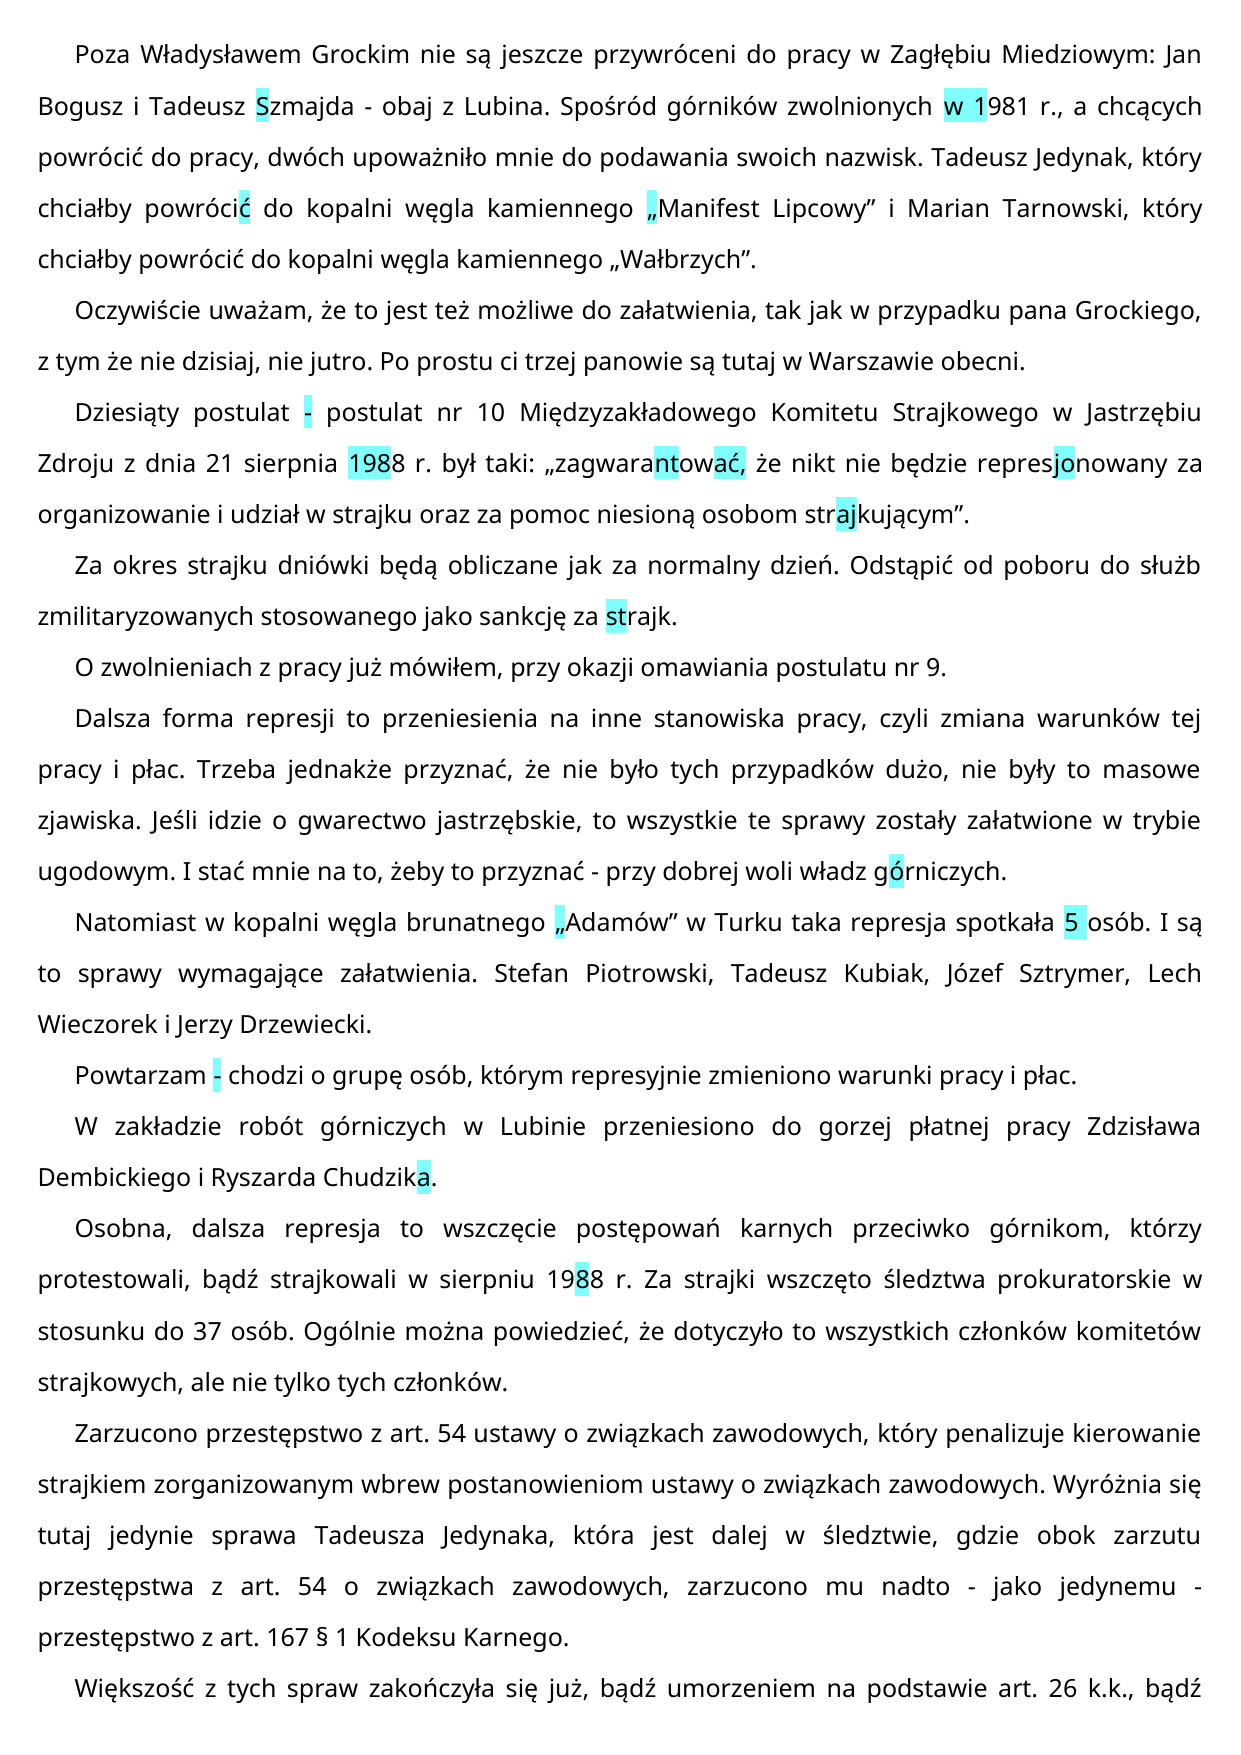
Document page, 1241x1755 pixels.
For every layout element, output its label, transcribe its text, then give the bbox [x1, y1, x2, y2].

text Większość z tych spraw zakończyła się już, bądź umorzeniem na podstawie art. 26 k.k., bądź [37, 1671, 1203, 1704]
text Poza Władysławem Grockim nie są jeszcze przywróceni do pracy w Zagłębiu Miedziowym: Jan Bogusz i Tadeusz Szmajda - obaj z Lubina. Spośród górników zwolnionych w 1981 r., a chcących powrócić do pracy, dwóch upoważniło mnie do podawania swoich nazwisk. Tadeusz Jedynak, który chciałby powrócić do kopalni węgla kamiennego „Manifest Lipcowy” i Marian Tarnowski, który chciałby powrócić do kopalni węgla kamiennego „Wałbrzych”. [37, 37, 1203, 275]
text Osobna, dalsza represja to wszczęcie postępowań karnych przeciwko górnikom, którzy protestowali, bądź strajkowali w sierpniu 1988 r. Za strajki wszczęto śledztwa prokuratorskie w stosunku do 37 osób. Ogólnie można powiedzieć, że dotyczyło to wszystkich członków komitetów strajkowych, ale nie tylko tych członków. [37, 1211, 1203, 1398]
text Za okres strajku dniówki będą obliczane jak za normalny dzień. Odstąpić od poboru do służb zmilitaryzowanych stosowanego jako sankcję za strajk. [37, 548, 1203, 633]
text Dalsza forma represji to przeniesienia na inne stanowiska pracy, czyli zmiana warunków tej pracy i płac. Trzeba jednakże przyznać, że nie było tych przypadków dużo, nie były to masowe zjawiska. Jeśli idzie o gwarectwo jastrzębskie, to wszystkie te sprawy zostały załatwione w trybie ugodowym. I stać mnie na to, żeby to przyznać - przy dobrej woli władz górniczych. [37, 701, 1203, 888]
text W zakładzie robót górniczych w Lubinie przeniesiono do gorzej płatnej pracy Zdzisława Dembickiego i Ryszarda Chudzika. [37, 1109, 1203, 1194]
text Dziesiąty postulat - postulat nr 10 Międzyzakładowego Komitetu Strajkowego w Jastrzębiu Zdroju z dnia 21 sierpnia 1988 r. był taki: „zagwarantować, że nikt nie będzie represjonowany za organizowanie i udział w strajku oraz za pomoc niesioną osobom strajkującym”. [37, 394, 1203, 531]
text Powtarzam - chodzi o grupę osób, którym represyjnie zmieniono warunki pracy i płac. [37, 1058, 1203, 1092]
text Oczywiście uważam, że to jest też możliwe do załatwienia, tak jak w przypadku pana Grockiego, z tym że nie dzisiaj, nie jutro. Po prostu ci trzej panowie są tutaj w Warszawie obecni. [37, 292, 1203, 377]
text Zarzucono przestępstwo z art. 54 ustawy o związkach zawodowych, który penalizuje kierowanie strajkiem zorganizowanym wbrew postanowieniom ustawy o związkach zawodowych. Wyróżnia się tutaj jedynie sprawa Tadeusza Jedynaka, która jest dalej w śledztwie, gdzie obok zarzutu przestępstwa z art. 54 o związkach zawodowych, zarzucono mu nadto - jako jedynemu - przestępstwo z art. 167 § 1 Kodeksu Karnego. [37, 1415, 1203, 1653]
text Natomiast w kopalni węgla brunatnego „Adamów” w Turku taka represja spotkała 5 osób. I są to sprawy wymagające załatwienia. Stefan Piotrowski, Tadeusz Kubiak, Józef Sztrymer, Lech Wieczorek i Jerzy Drzewiecki. [37, 905, 1203, 1041]
text O zwolnieniach z pracy już mówiłem, przy okazji omawiania postulatu nr 9. [37, 650, 1203, 684]
